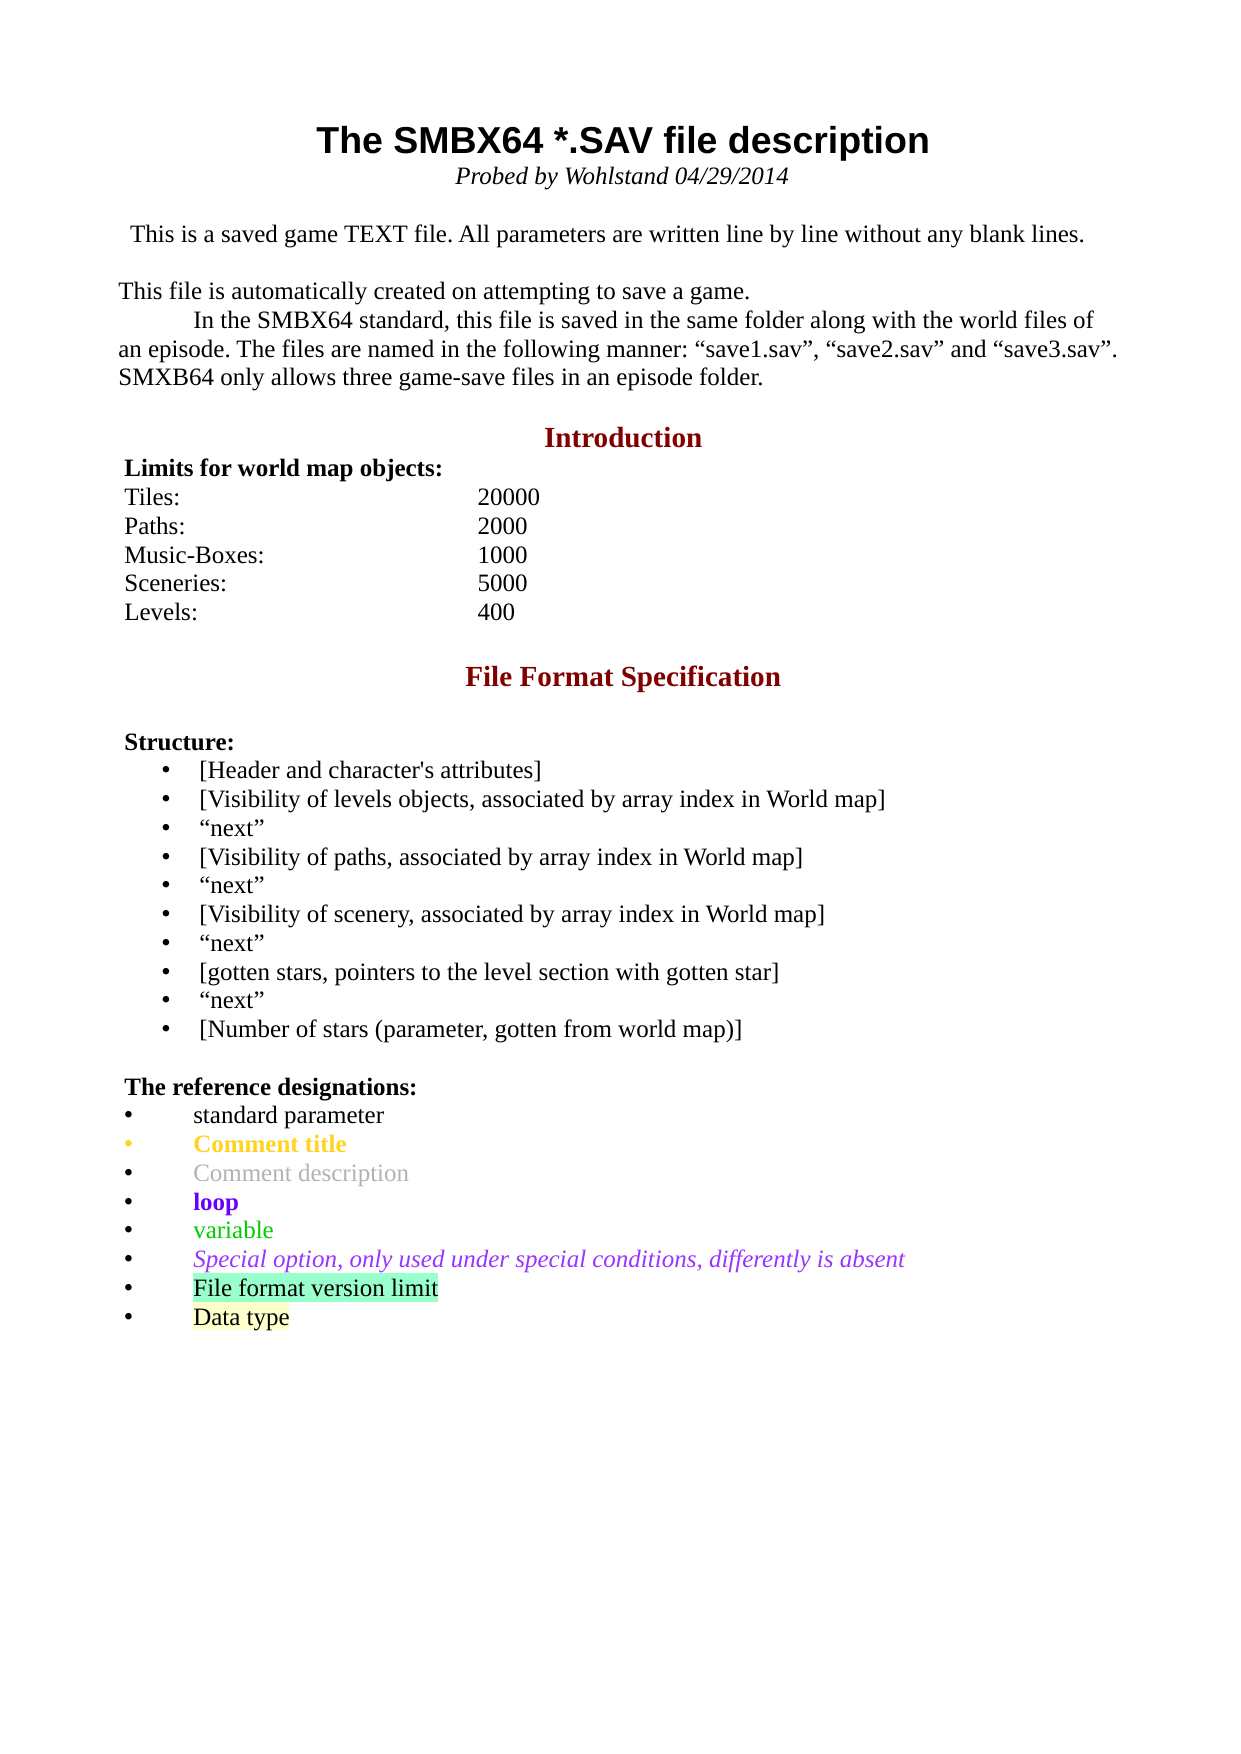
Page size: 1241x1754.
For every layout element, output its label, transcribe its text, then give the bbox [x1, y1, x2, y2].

text File Format Specification [124, 659, 1122, 693]
list File format version limit [124, 1273, 193, 1302]
list [Header and character's attributes] [162, 755, 1122, 784]
text Levels: 400 [124, 597, 1122, 626]
list Data type [289, 1302, 1122, 1330]
text Structure: [124, 727, 1122, 755]
text Limits for world map objects: [124, 453, 1122, 482]
list “next” [162, 985, 1122, 1014]
text Tiles: 20000 [124, 482, 1122, 511]
list Data type [124, 1302, 193, 1330]
title The SMBX64 *.SAV file description [124, 118, 1122, 161]
list standard parameter [124, 1100, 1122, 1129]
list “next” [162, 813, 1122, 842]
list [Visibility of levels objects, associated by array index in World map] [162, 784, 1122, 813]
text This file is automatically created on attempting to save a game. In the SMBX64 standard, this file is saved in the same folder along with the world files of an episode. The files are named in the following manner: “save1.sav”, “save2.sav” and “save3.sav”. SMXB64 only allows three game-save files in an episode folder. [118, 276, 1122, 391]
list Special option, only used under special conditions, differently is absent [124, 1244, 1122, 1273]
list “next” [162, 870, 1122, 899]
text Music-Boxes: 1000 [124, 540, 1122, 568]
text Sceneries: 5000 [124, 568, 1122, 597]
text Probed by Wohlstand 04/29/2014 [124, 161, 1122, 219]
text The reference designations: [124, 1072, 1122, 1100]
list “next” [162, 928, 1122, 957]
text Introduction [124, 420, 1122, 453]
list Comment description [124, 1158, 1122, 1187]
list [Visibility of paths, associated by array index in World map] [162, 842, 1122, 870]
list File format version limit [438, 1273, 1122, 1302]
list loop [124, 1187, 1122, 1215]
list [gotten stars, pointers to the level section with gotten star] [162, 957, 1122, 985]
list variable [124, 1215, 1122, 1244]
list [Number of stars (parameter, gotten from world map)] [162, 1014, 1122, 1043]
text This is a saved game TEXT file. All parameters are written line by line without any blank lines. [124, 219, 1122, 247]
list Comment title [124, 1129, 1122, 1158]
list [Visibility of scenery, associated by array index in World map] [162, 899, 1122, 928]
text Paths: 2000 [124, 511, 1122, 540]
